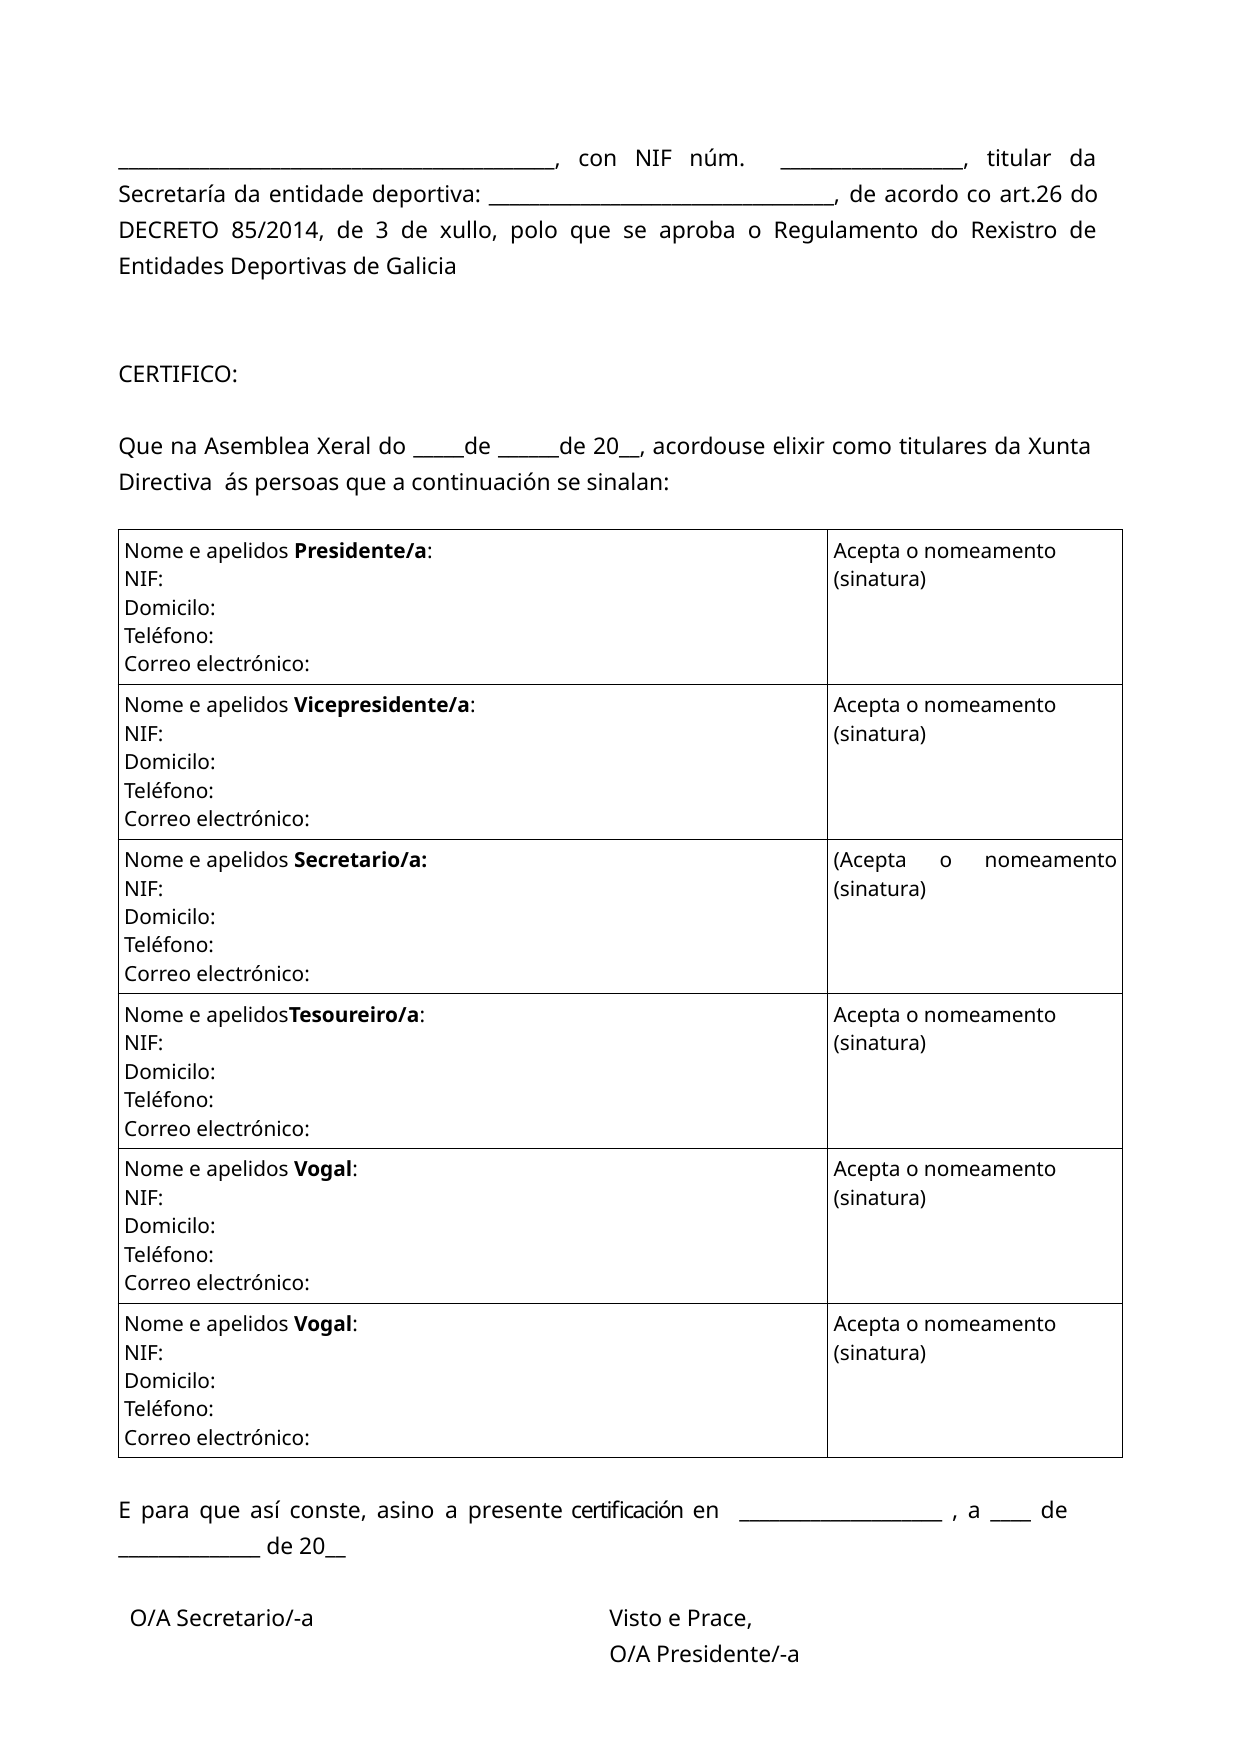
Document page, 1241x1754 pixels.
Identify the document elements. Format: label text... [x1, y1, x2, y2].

table_cell Nome e apelidosTesoureiro/a: NIF: Domicilo: Teléfono: Correo electrónico: [119, 994, 827, 1148]
text Que na Asemblea Xeral do _____de ______de 20__, acordouse elixir como titulares da Xunta Directiva ás persoas que a continuación se sinalan: [118, 430, 1093, 497]
table_cell Acepta o nomeamento (sinatura) [828, 685, 1122, 838]
table_header Acepta o nomeamento (sinatura) [828, 530, 1122, 684]
table_header Visto e Prace, O/A Presidente/-a [598, 1602, 1123, 1673]
table_cell Acepta o nomeamento (sinatura) [828, 1304, 1122, 1457]
table_cell (Acepta o nomeamento (sinatura) [828, 840, 1122, 993]
table_cell Nome e apelidos Vogal: NIF: Domicilo: Teléfono: Correo electrónico: [119, 1304, 827, 1457]
table_cell Nome e apelidos Vicepresidente/a: NIF: Domicilo: Teléfono: Correo electrónico: [119, 685, 827, 838]
table_cell Nome e apelidos Vogal: NIF: Domicilo: Teléfono: Correo electrónico: [119, 1149, 827, 1302]
table_header Nome e apelidos Presidente/a: NIF: Domicilo: Teléfono: Correo electrónico: [119, 530, 827, 684]
table_cell Acepta o nomeamento (sinatura) [828, 994, 1122, 1148]
table_cell Nome e apelidos Secretario/a: NIF: Domicilo: Teléfono: Correo electrónico: [119, 840, 827, 993]
table_header O/A Secretario/-a [118, 1602, 598, 1673]
table_cell Acepta o nomeamento (sinatura) [828, 1149, 1122, 1302]
text CERTIFICO: [118, 358, 1122, 389]
text ___________________________________________, con NIF núm. __________________, titular da Secretaría da entidade deportiva: __________________________________, de acordo co art.26 do DECRETO 85/2014, de 3 de xullo, polo que se aproba o Regulamento do Rexistro de Entidades Deportivas de Galicia [118, 142, 1098, 281]
text E para que así conste, asino a presente certificación en ____________________ , a ____ de ______________ de 20__ [118, 1494, 1069, 1561]
